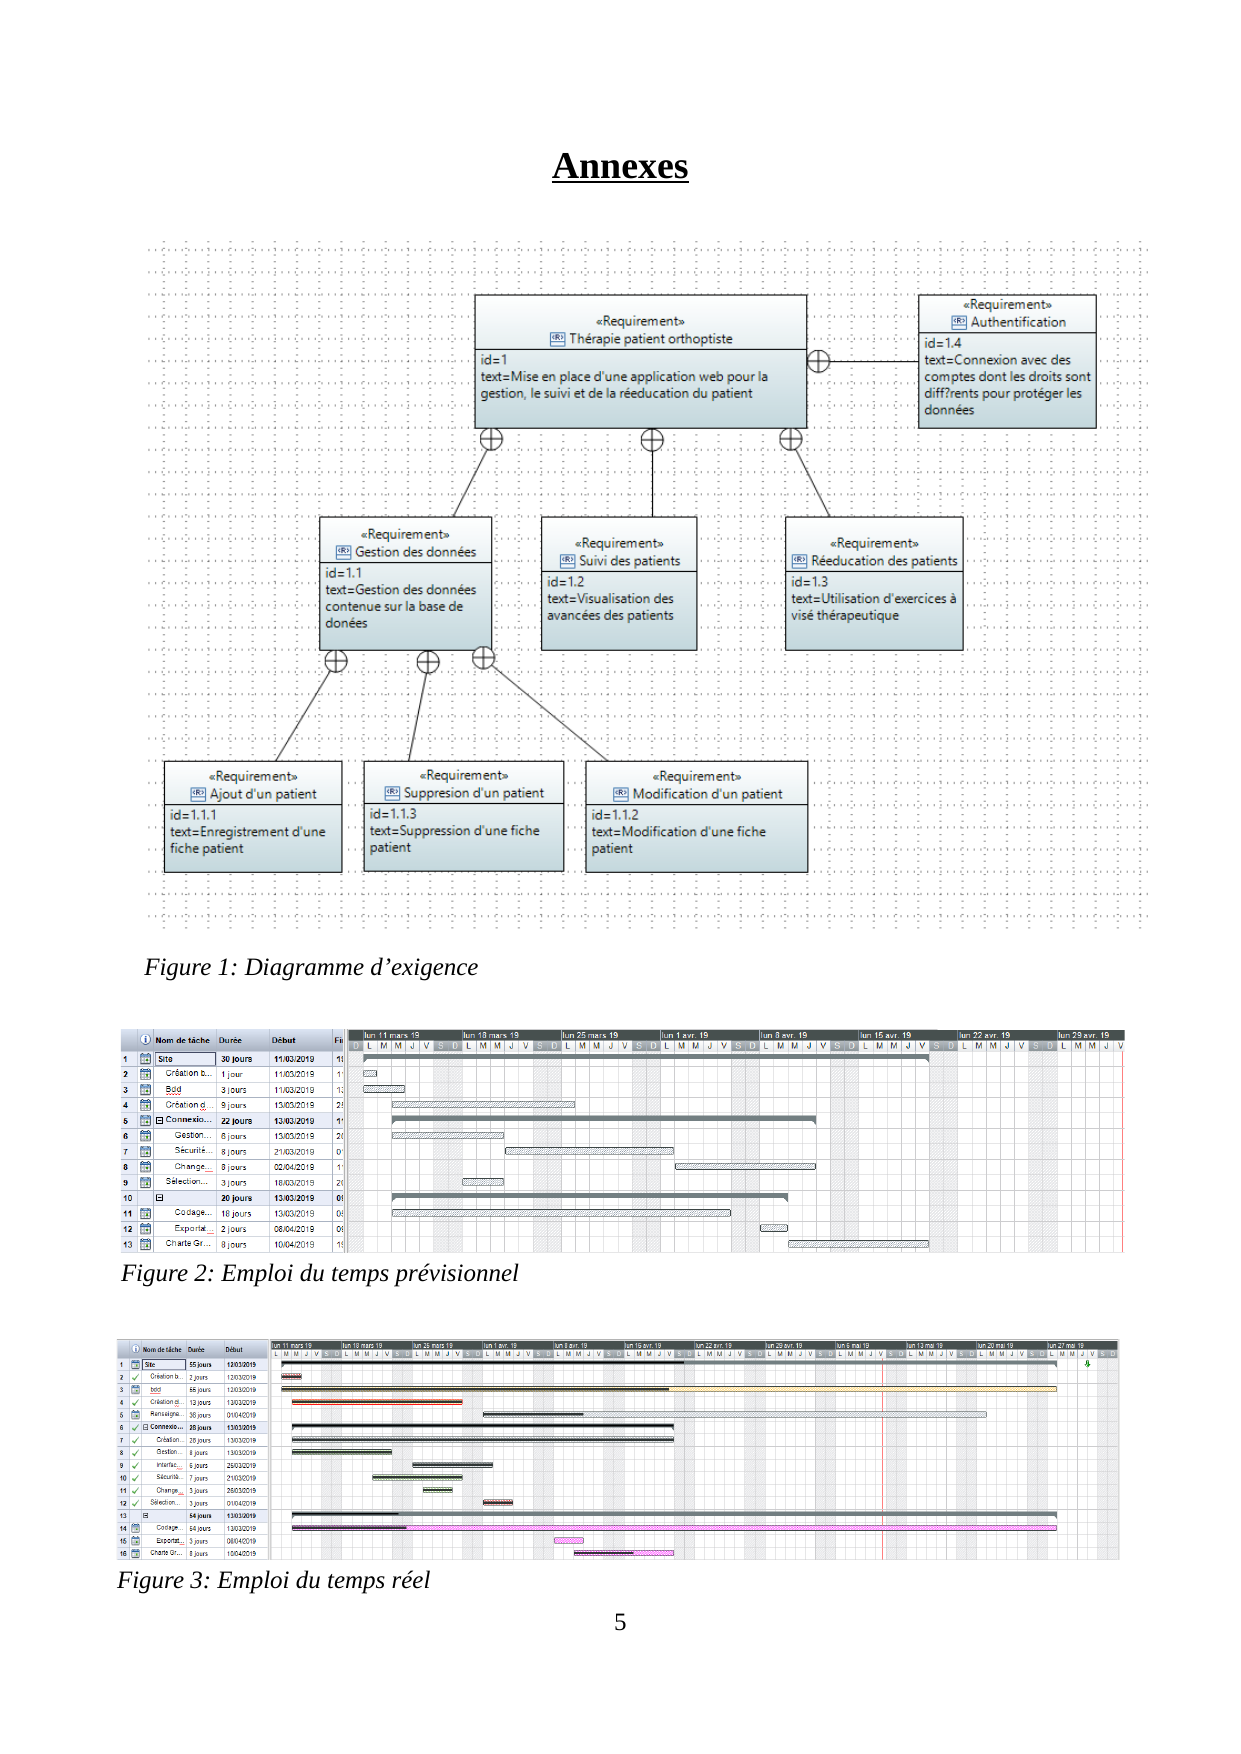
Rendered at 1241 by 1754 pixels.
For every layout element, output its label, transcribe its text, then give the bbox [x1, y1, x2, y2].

text Figure 2: Emploi du temps prévisionnel [121, 1029, 1136, 1287]
picture [144, 240, 1149, 934]
text Figure 3: Emploi du temps réel [117, 1339, 1149, 1594]
picture [120, 1029, 1125, 1253]
picture [116, 1339, 1121, 1560]
subtitle [144, 227, 1148, 240]
subtitle Annexes [118, 143, 1122, 187]
text Figure 1: Diagramme d’exigence [144, 934, 1148, 980]
